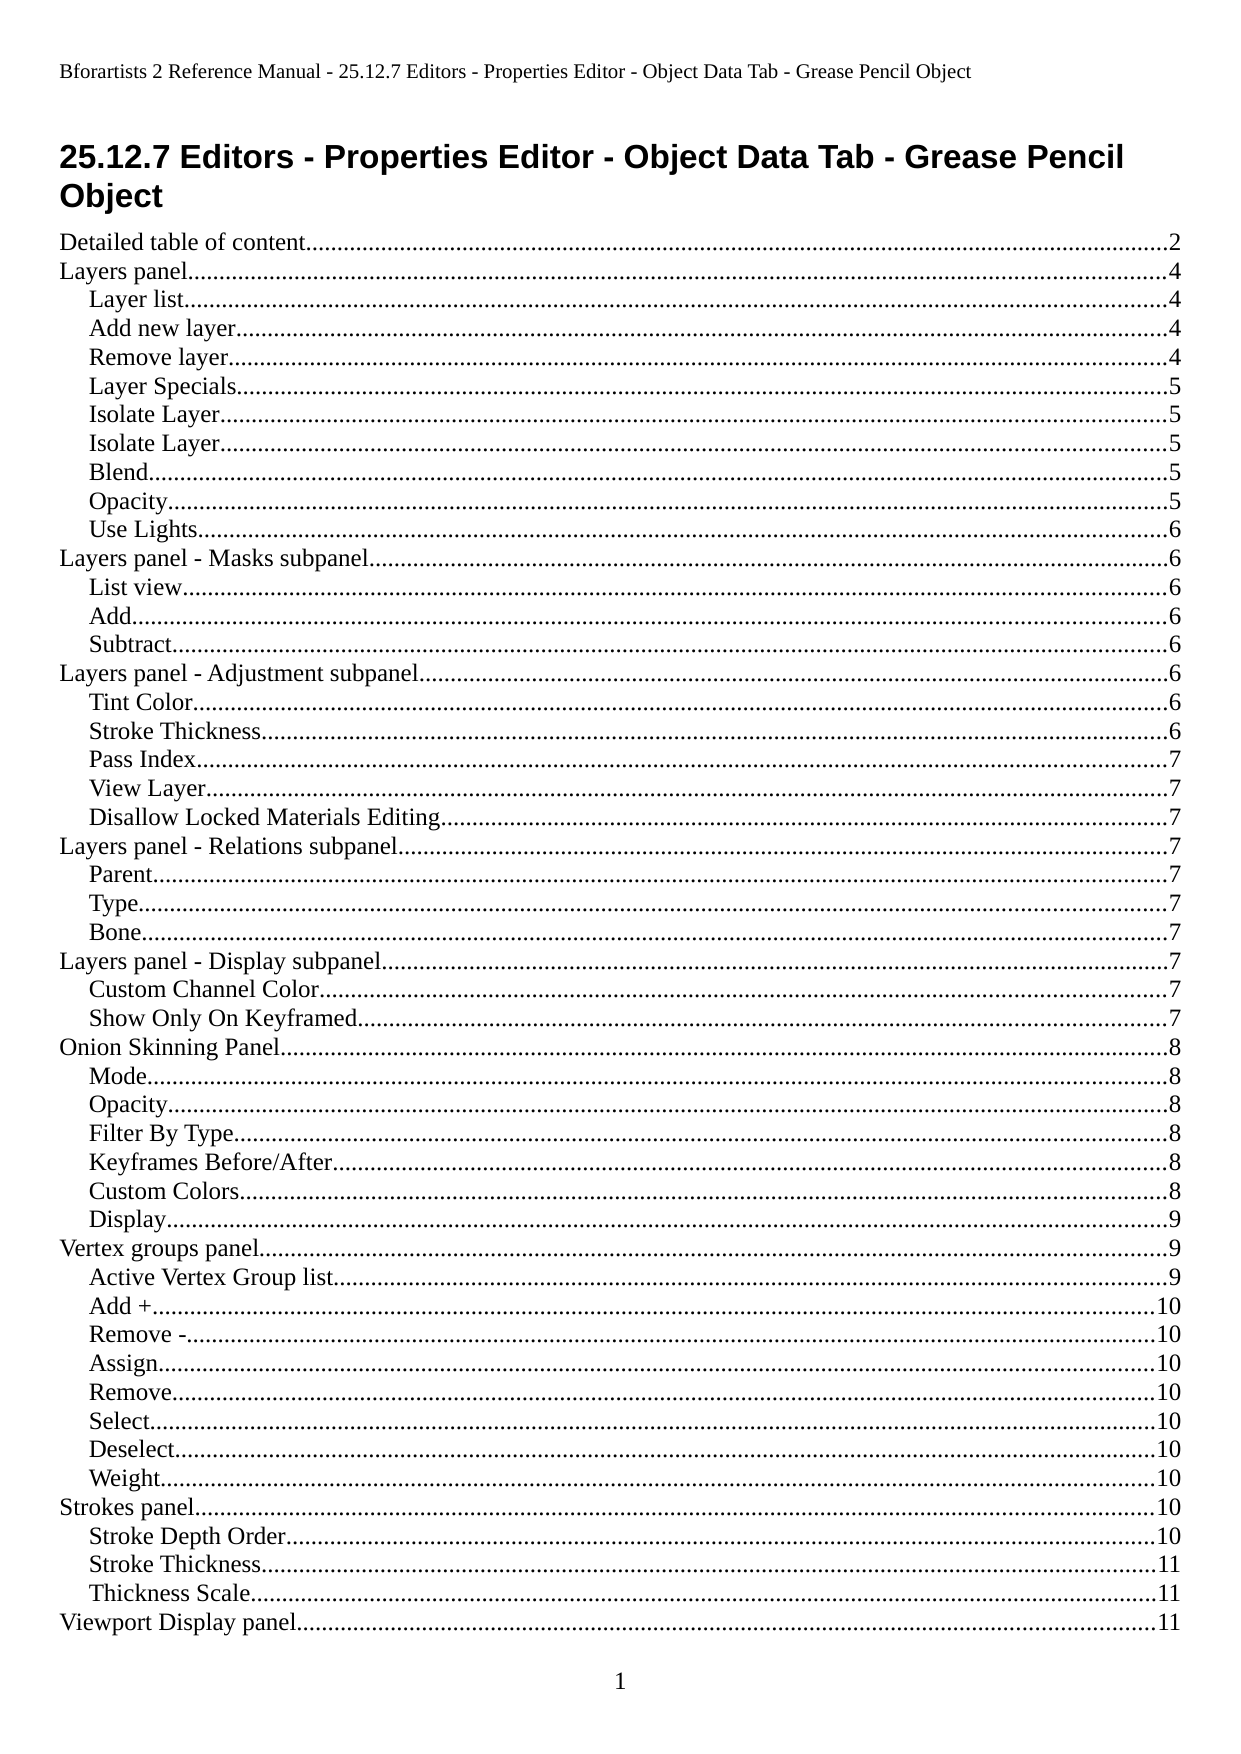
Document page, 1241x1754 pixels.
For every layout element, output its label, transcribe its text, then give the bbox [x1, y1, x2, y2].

text View Layer 7 [88, 773, 1181, 802]
text Add + 10 [88, 1291, 1181, 1319]
text Keyframes Before/After 8 [88, 1147, 1181, 1176]
text Stroke Depth Order 10 [88, 1521, 1181, 1549]
text Opacity 8 [88, 1089, 1181, 1118]
text Layers panel - Relations subpanel 7 [59, 831, 1181, 859]
text Show Only On Keyframed 7 [88, 1003, 1181, 1032]
text Onion Skinning Panel 8 [59, 1032, 1181, 1061]
text Remove 10 [88, 1377, 1181, 1406]
text Tint Color 6 [88, 687, 1181, 716]
text Deselect 10 [88, 1434, 1181, 1463]
text Bone 7 [88, 917, 1181, 946]
text Blend 5 [88, 457, 1181, 486]
text Weight 10 [88, 1463, 1181, 1492]
text Filter By Type 8 [88, 1118, 1181, 1147]
text Select 10 [88, 1406, 1181, 1434]
text Layer Specials 5 [88, 371, 1181, 399]
text Vertex groups panel 9 [59, 1233, 1181, 1262]
text Active Vertex Group list 9 [88, 1262, 1181, 1291]
text List view 6 [88, 572, 1181, 601]
text Layers panel - Masks subpanel 6 [59, 543, 1181, 572]
text Remove - 10 [88, 1319, 1181, 1348]
text Layers panel 4 [59, 256, 1181, 284]
text Disallow Locked Materials Editing 7 [88, 802, 1181, 831]
text Isolate Layer 5 [88, 399, 1181, 428]
text Stroke Thickness 6 [88, 716, 1181, 744]
text Add new layer 4 [88, 313, 1181, 342]
text Layers panel - Display subpanel 7 [59, 946, 1181, 974]
text Use Lights 6 [88, 514, 1181, 543]
text Layers panel - Adjustment subpanel 6 [59, 658, 1181, 687]
text Custom Colors 8 [88, 1176, 1181, 1204]
text Subtract 6 [88, 629, 1181, 658]
text Add 6 [88, 601, 1181, 629]
text Thickness Scale 11 [88, 1578, 1181, 1607]
subtitle 25.12.7 Editors - Properties Editor - Object Data Tab - Grease Pencil Object [59, 138, 1181, 214]
text Opacity 5 [88, 486, 1181, 514]
text Remove layer 4 [88, 342, 1181, 371]
text Pass Index 7 [88, 744, 1181, 773]
text Custom Channel Color 7 [88, 974, 1181, 1003]
text Detailed table of content 2 [59, 227, 1181, 256]
text Layer list 4 [88, 284, 1181, 313]
text Viewport Display panel 11 [59, 1607, 1181, 1636]
text Strokes panel 10 [59, 1492, 1181, 1521]
text Isolate Layer 5 [88, 428, 1181, 457]
text Parent 7 [88, 859, 1181, 888]
text Type 7 [88, 888, 1181, 917]
text Stroke Thickness 11 [88, 1549, 1181, 1578]
text Display 9 [88, 1204, 1181, 1233]
text Mode 8 [88, 1061, 1181, 1089]
text Assign 10 [88, 1348, 1181, 1377]
